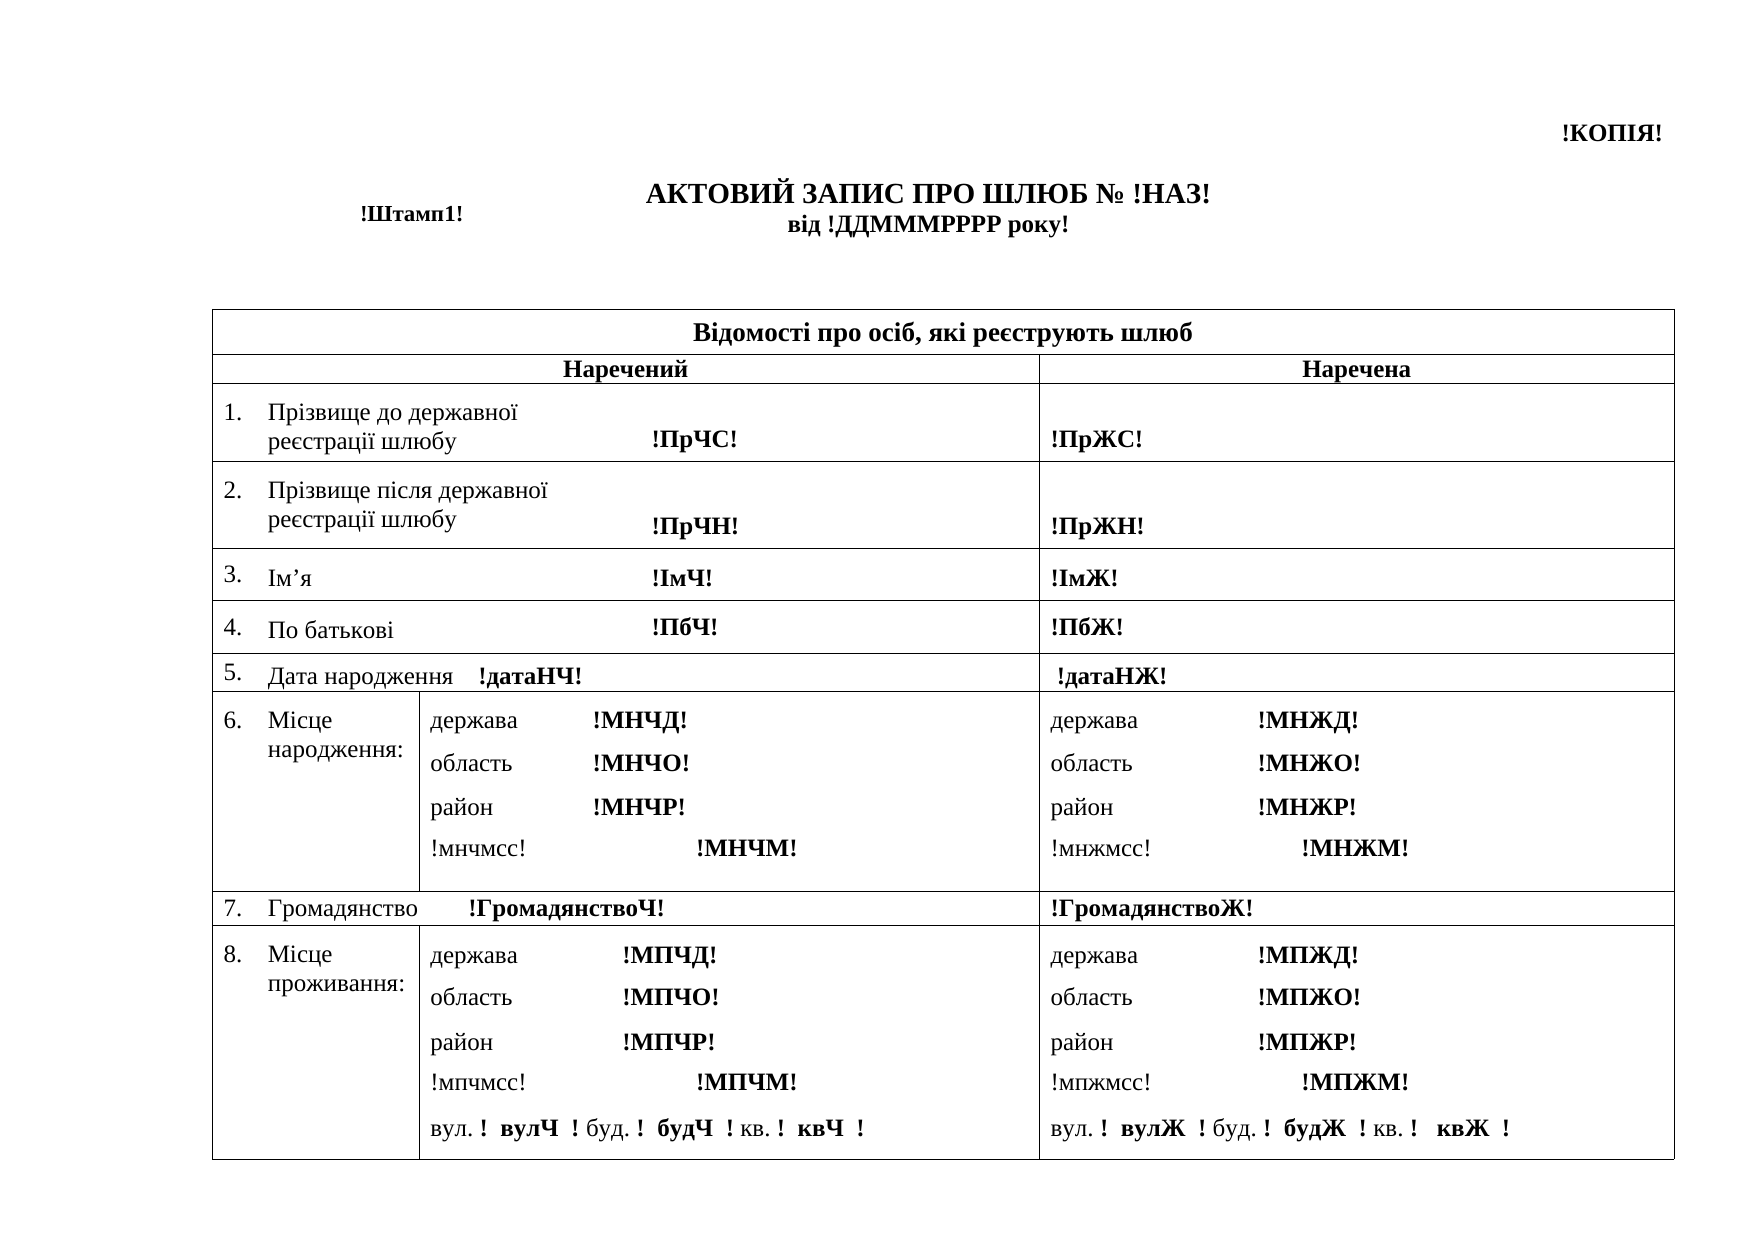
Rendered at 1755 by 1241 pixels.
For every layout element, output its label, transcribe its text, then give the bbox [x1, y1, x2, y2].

table_cell 7. [213, 892, 256, 925]
table_cell 4. [213, 601, 256, 653]
table_cell [1320, 176, 1674, 209]
table_cell вул. ! вулЖ ! буд. ! будЖ ! кв. ! квЖ ! [1040, 1096, 1674, 1158]
table_cell !мнчмсс! [420, 821, 684, 862]
table_cell !ПрЧС! [640, 417, 1039, 461]
table_header [1040, 384, 1674, 417]
table_header !МПЧД! [611, 926, 1039, 968]
table_cell АКТОВИЙ ЗАПИС ПРО ШЛЮБ № !НАЗ! [611, 176, 1246, 209]
table_cell Громадянство !ГромадянствоЧ! [256, 892, 1039, 925]
table_cell район [1040, 1011, 1246, 1055]
table_cell [611, 147, 1246, 176]
table_header !Штамп1! [212, 118, 611, 309]
table_cell !МНЧО! [581, 734, 1039, 777]
table_cell !ГромадянствоЖ! [1040, 892, 1674, 925]
table_cell [1246, 238, 1674, 309]
table_cell область [420, 734, 581, 777]
table_cell 3. [213, 549, 256, 599]
table_header [1040, 462, 1674, 504]
table_cell !МПЧО! [611, 969, 1039, 1011]
table_cell !мнжмсс! [1040, 821, 1290, 862]
table_cell По батькові [256, 601, 640, 653]
table_cell !МНЖР! [1246, 777, 1674, 821]
table_cell Прізвище після державної реєстрації шлюбу [256, 462, 640, 547]
table_header [1246, 118, 1319, 147]
table_cell [1246, 210, 1674, 238]
table_cell !МНЖО! [1246, 734, 1674, 777]
table_cell 6. [213, 692, 256, 891]
table_header !МНЖД! [1246, 692, 1674, 734]
table_cell !ПрЖС! [1040, 417, 1674, 461]
table_cell район [420, 1011, 611, 1055]
table_cell !ІмЖ! [1040, 549, 1674, 599]
table_header [640, 384, 1039, 417]
table_cell !МНЧМ! [685, 821, 1039, 862]
table_cell 5. [213, 654, 256, 691]
table_cell від !ДДМММРРРР року! [611, 210, 1246, 238]
table_cell Відомості про осіб, які реєструють шлюб [213, 310, 1674, 354]
table_cell !МНЧР! [581, 777, 1039, 821]
table_cell район [420, 777, 581, 821]
table_cell Місце проживання: [256, 926, 419, 1158]
table_header !КОПІЯ! [1320, 118, 1674, 147]
table_cell !ІмЧ! [640, 549, 1039, 599]
table_header держава [420, 692, 581, 734]
table_cell [1040, 862, 1674, 891]
table_cell [420, 862, 1039, 891]
table_cell 2. [213, 462, 256, 547]
table_cell !МНЖМ! [1290, 821, 1674, 862]
table_cell Наречена [1040, 355, 1674, 383]
table_cell !МПЧМ! [685, 1055, 1039, 1096]
table_cell !ПрЖН! [1040, 504, 1674, 547]
table_cell !датаНЖ! [1040, 654, 1674, 691]
table_cell !МПЧР! [611, 1011, 1039, 1055]
table_cell Прізвище до державної реєстрації шлюбу [256, 384, 640, 461]
table_cell область [1040, 734, 1246, 777]
table_cell !мпжмсс! [1040, 1055, 1290, 1096]
table_header держава [1040, 926, 1246, 968]
table_cell !ПбЖ! [1040, 601, 1674, 653]
table_cell вул. ! вулЧ ! буд. ! будЧ ! кв. ! квЧ ! [420, 1096, 1039, 1158]
table_cell Наречений [213, 355, 1039, 383]
table_cell область [1040, 969, 1246, 1011]
table_cell Дата народження !датаНЧ! [256, 654, 1039, 691]
table_cell !ПбЧ! [640, 601, 1039, 653]
table_cell [611, 238, 1246, 309]
table_cell [1246, 147, 1319, 176]
table_header [611, 118, 1246, 147]
table_cell [1246, 176, 1319, 209]
table_cell !ПрЧН! [640, 504, 1039, 547]
table_cell [1320, 147, 1674, 176]
table_cell Місце народження: [256, 692, 419, 891]
table_cell район [1040, 777, 1246, 821]
table_cell область [420, 969, 611, 1011]
table_cell !МПЖР! [1246, 1011, 1674, 1055]
table_header держава [420, 926, 611, 968]
table_cell !мпчмсс! [420, 1055, 684, 1096]
table_cell 8. [213, 926, 256, 1158]
table_cell Ім’я [256, 549, 640, 599]
table_header [640, 462, 1039, 504]
table_cell !МПЖО! [1246, 969, 1674, 1011]
table_header держава [1040, 692, 1246, 734]
table_cell 1. [213, 384, 256, 461]
table_header !МНЧД! [581, 692, 1039, 734]
table_cell !МПЖМ! [1290, 1055, 1674, 1096]
table_header !МПЖД! [1246, 926, 1674, 968]
